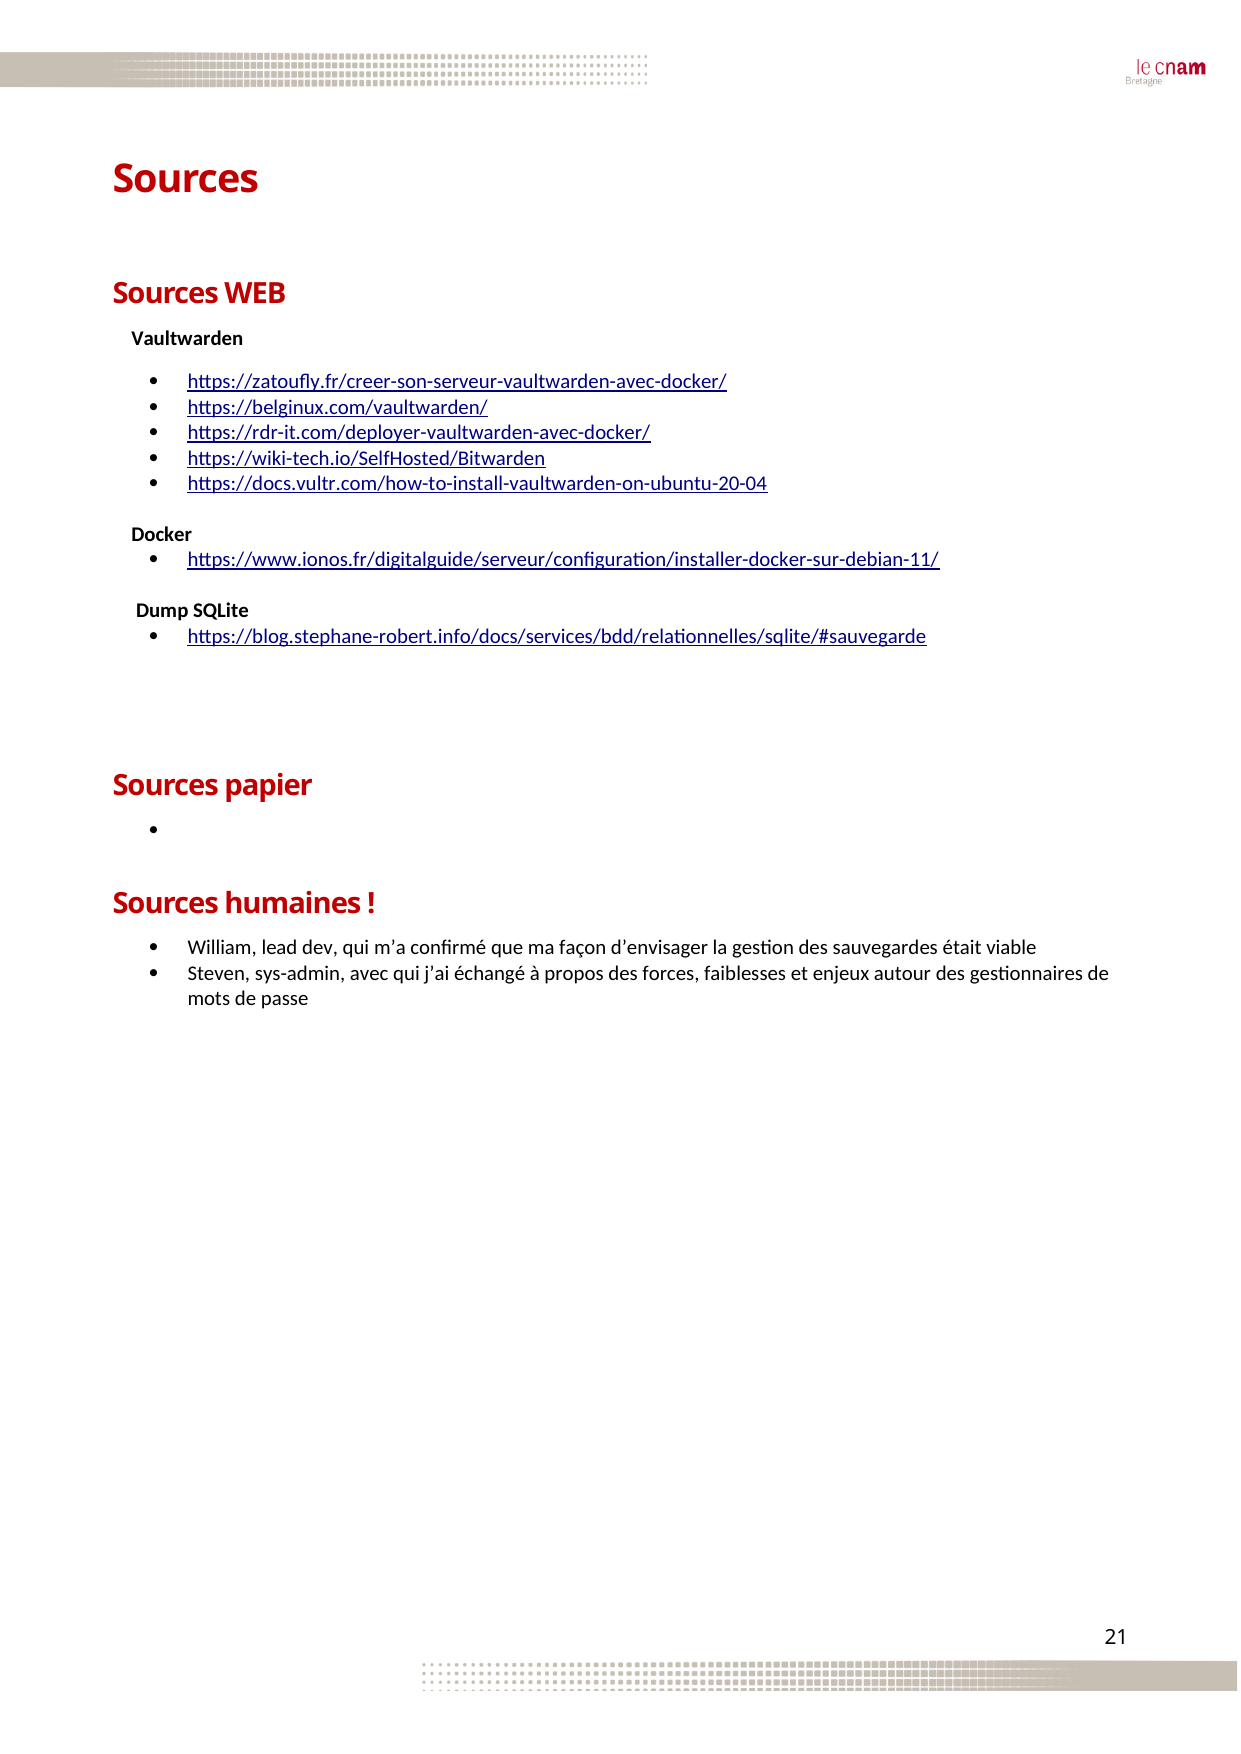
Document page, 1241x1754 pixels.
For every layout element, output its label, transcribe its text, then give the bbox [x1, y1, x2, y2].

list https://docs.vultr.com/how-to-install-vaultwarden-on-ubuntu-20-04 [150, 470, 1128, 496]
list https://wiki-tech.io/SelfHosted/Bitwarden [150, 445, 1128, 470]
picture [0, 44, 1211, 101]
list https://belginux.com/vaultwarden/ [150, 394, 1128, 419]
list https://zatoufly.fr/creer-son-serveur-vaultwarden-avec-docker/ [150, 369, 1128, 394]
picture [422, 1660, 1240, 1691]
text Docker [112, 521, 1128, 547]
subtitle Sources WEB [112, 273, 1128, 312]
subtitle Sources papier [112, 764, 1128, 804]
list William, lead dev, qui m’a confirmé que ma façon d’envisager la gestion des sauvegardes était viable [150, 934, 1128, 960]
list https://blog.stephane-robert.info/docs/services/bdd/relationnelles/sqlite/#sauvegarde [150, 623, 1128, 648]
list https://rdr-it.com/deployer-vaultwarden-avec-docker/ [150, 419, 1128, 445]
text Vaultwarden [112, 325, 1128, 350]
text Dump SQLite [112, 597, 1128, 623]
list https://www.ionos.fr/digitalguide/serveur/configuration/installer-docker-sur-debian-11/ [150, 547, 1128, 572]
subtitle Sources humaines ! [112, 882, 1128, 922]
subtitle Sources [112, 150, 1128, 204]
list Steven, sys-admin, avec qui j’ai échangé à propos des forces, faiblesses et enjeux autour des gestionnaires de mots de passe [150, 960, 1128, 1011]
